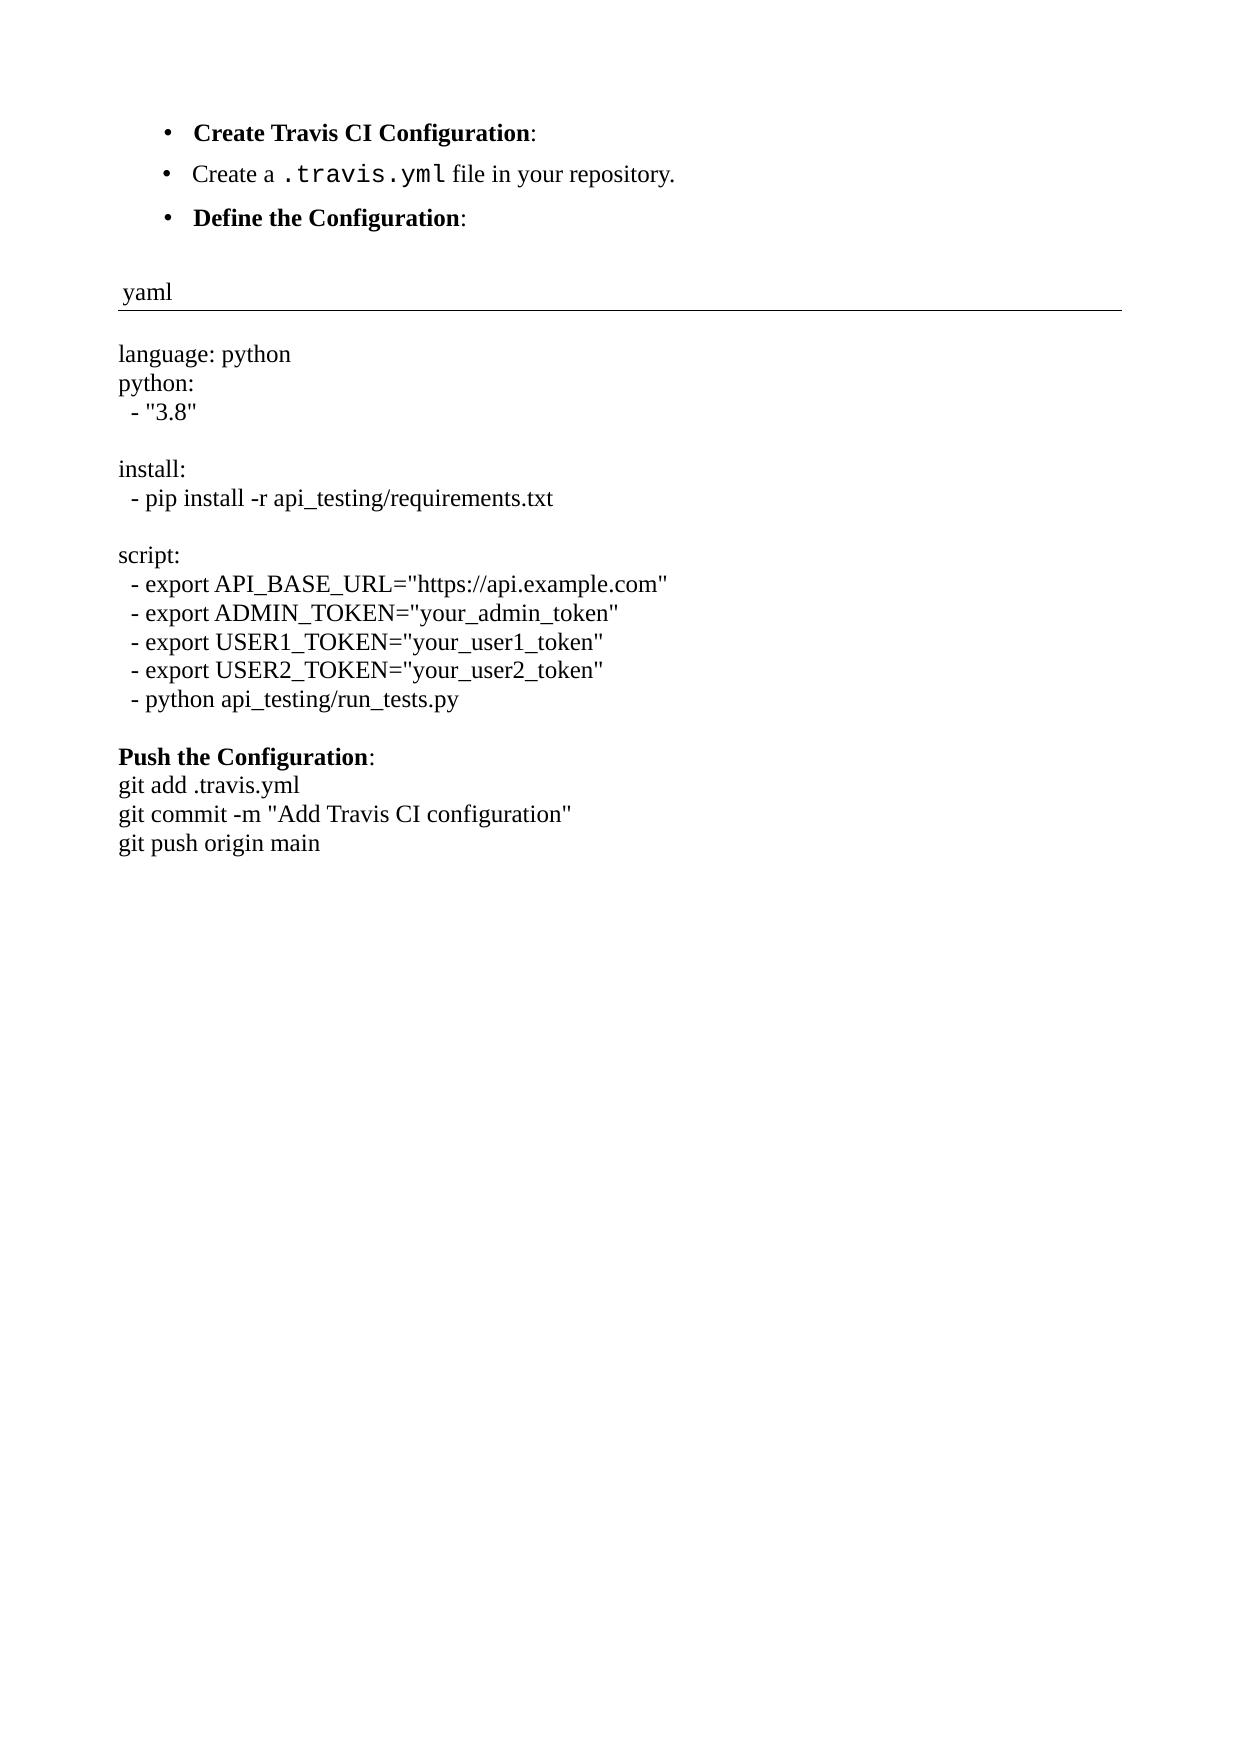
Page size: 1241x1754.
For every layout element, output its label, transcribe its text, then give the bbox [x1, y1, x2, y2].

text - export API_BASE_URL="https://api.example.com" [118, 569, 1122, 598]
text - export USER2_TOKEN="your_user2_token" [118, 655, 1122, 684]
text install: [118, 454, 1122, 483]
text python: [118, 368, 1122, 397]
text - export ADMIN_TOKEN="your_admin_token" [118, 598, 1122, 627]
list Create a .travis.yml file in your repository. [162, 159, 1122, 190]
text git add .travis.yml [118, 770, 1122, 799]
text language: python [118, 339, 1122, 368]
text - "3.8" [118, 397, 1122, 425]
text git commit -m "Add Travis CI configuration" [118, 799, 1122, 828]
text - pip install -r api_testing/requirements.txt [118, 483, 1122, 512]
text git push origin main [118, 828, 1122, 857]
text - export USER1_TOKEN="your_user1_token" [118, 627, 1122, 655]
text Push the Configuration: [118, 742, 1122, 770]
text yaml [118, 273, 1122, 310]
list Create Travis CI Configuration: [164, 118, 1122, 147]
text script: [118, 540, 1122, 569]
list Define the Configuration: [164, 203, 1122, 231]
text - python api_testing/run_tests.py [118, 684, 1122, 713]
